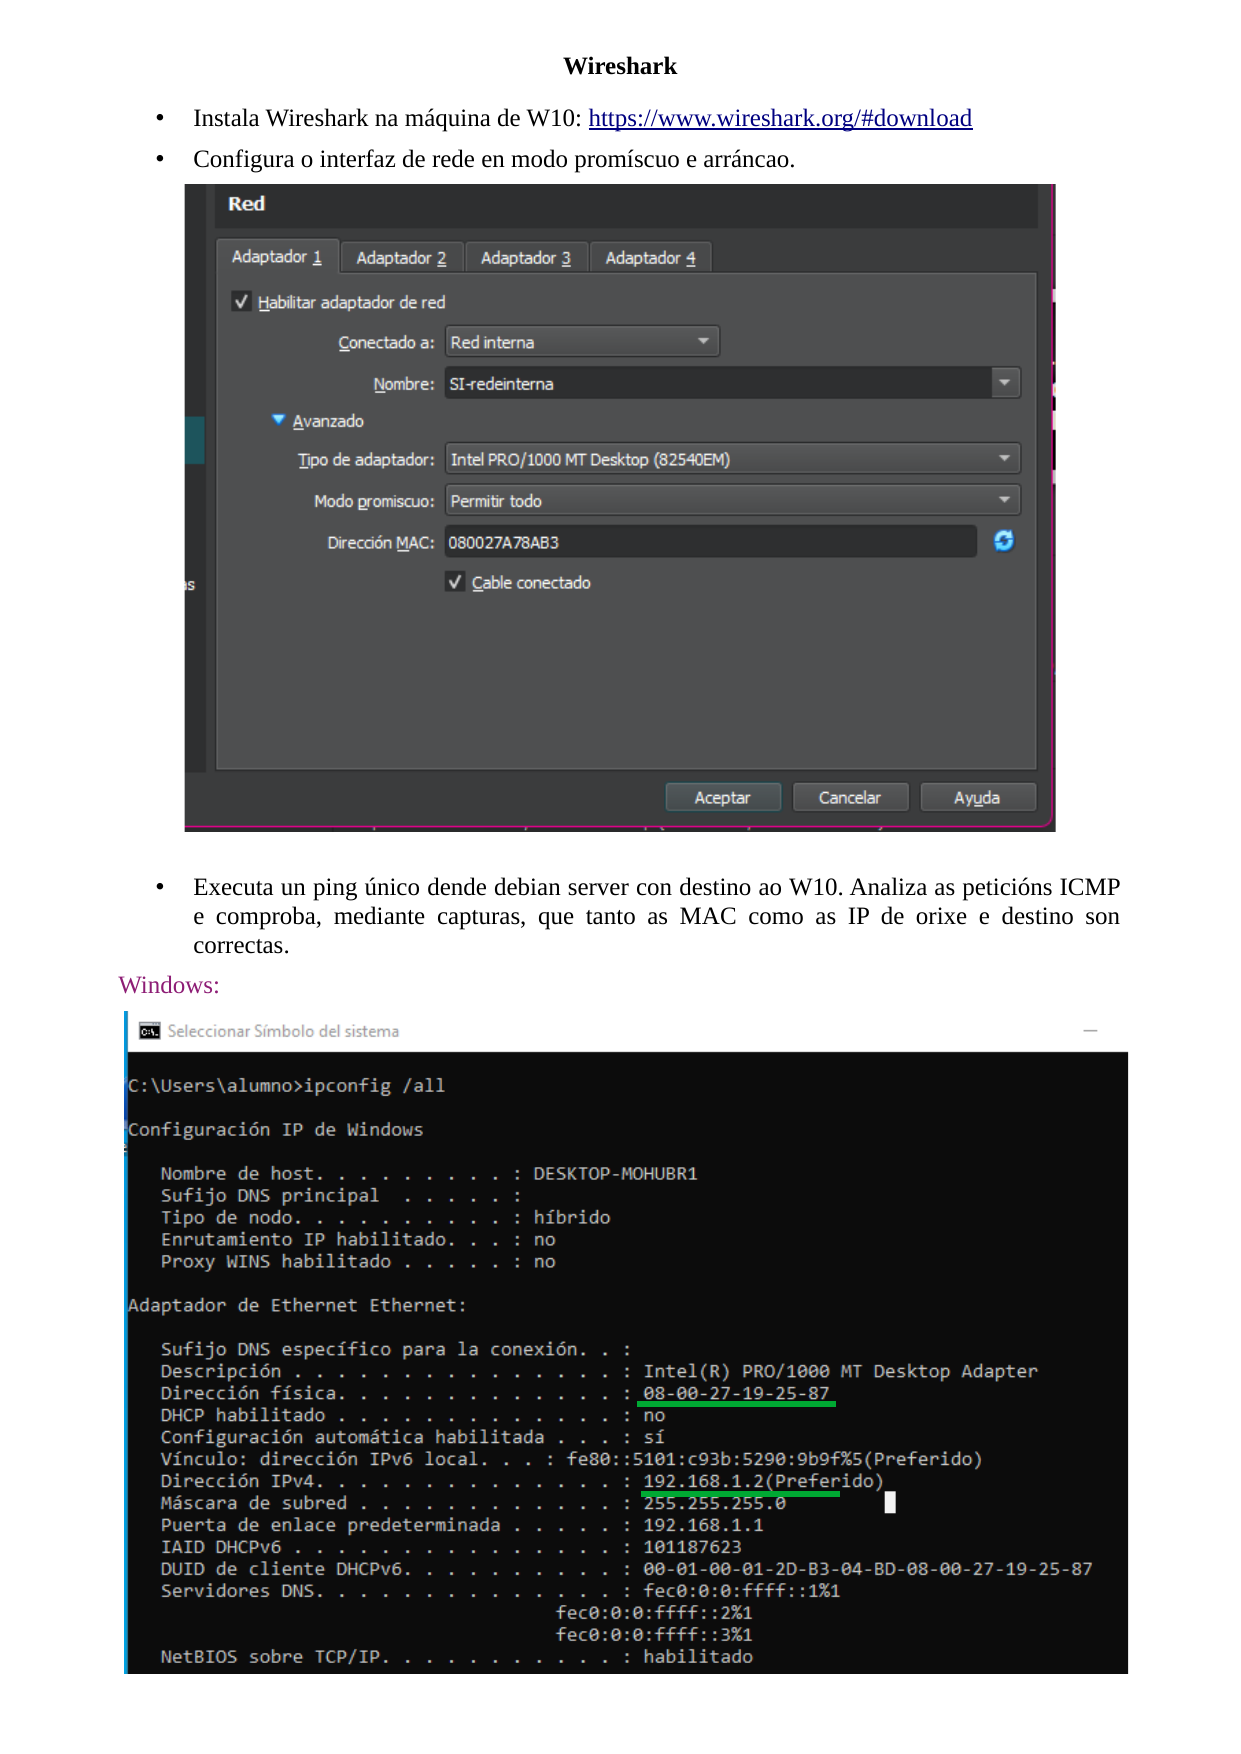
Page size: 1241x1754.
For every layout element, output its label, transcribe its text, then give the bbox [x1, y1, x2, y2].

picture [184, 184, 1056, 832]
picture [124, 1011, 1129, 1674]
list Executa un ping único dende debian server con destino ao W10. Analiza as peticións ICMP e comproba, mediante capturas, que tanto as MAC como as IP de orixe e destino son correctas. [156, 872, 1122, 959]
text Wireshark [118, 51, 1122, 79]
text Windows: [118, 970, 1122, 999]
list Instala Wireshark na máquina de W10: https://www.wireshark.org/#download [156, 103, 1122, 132]
list Configura o interfaz de rede en modo promíscuo e arráncao. [156, 144, 1122, 173]
